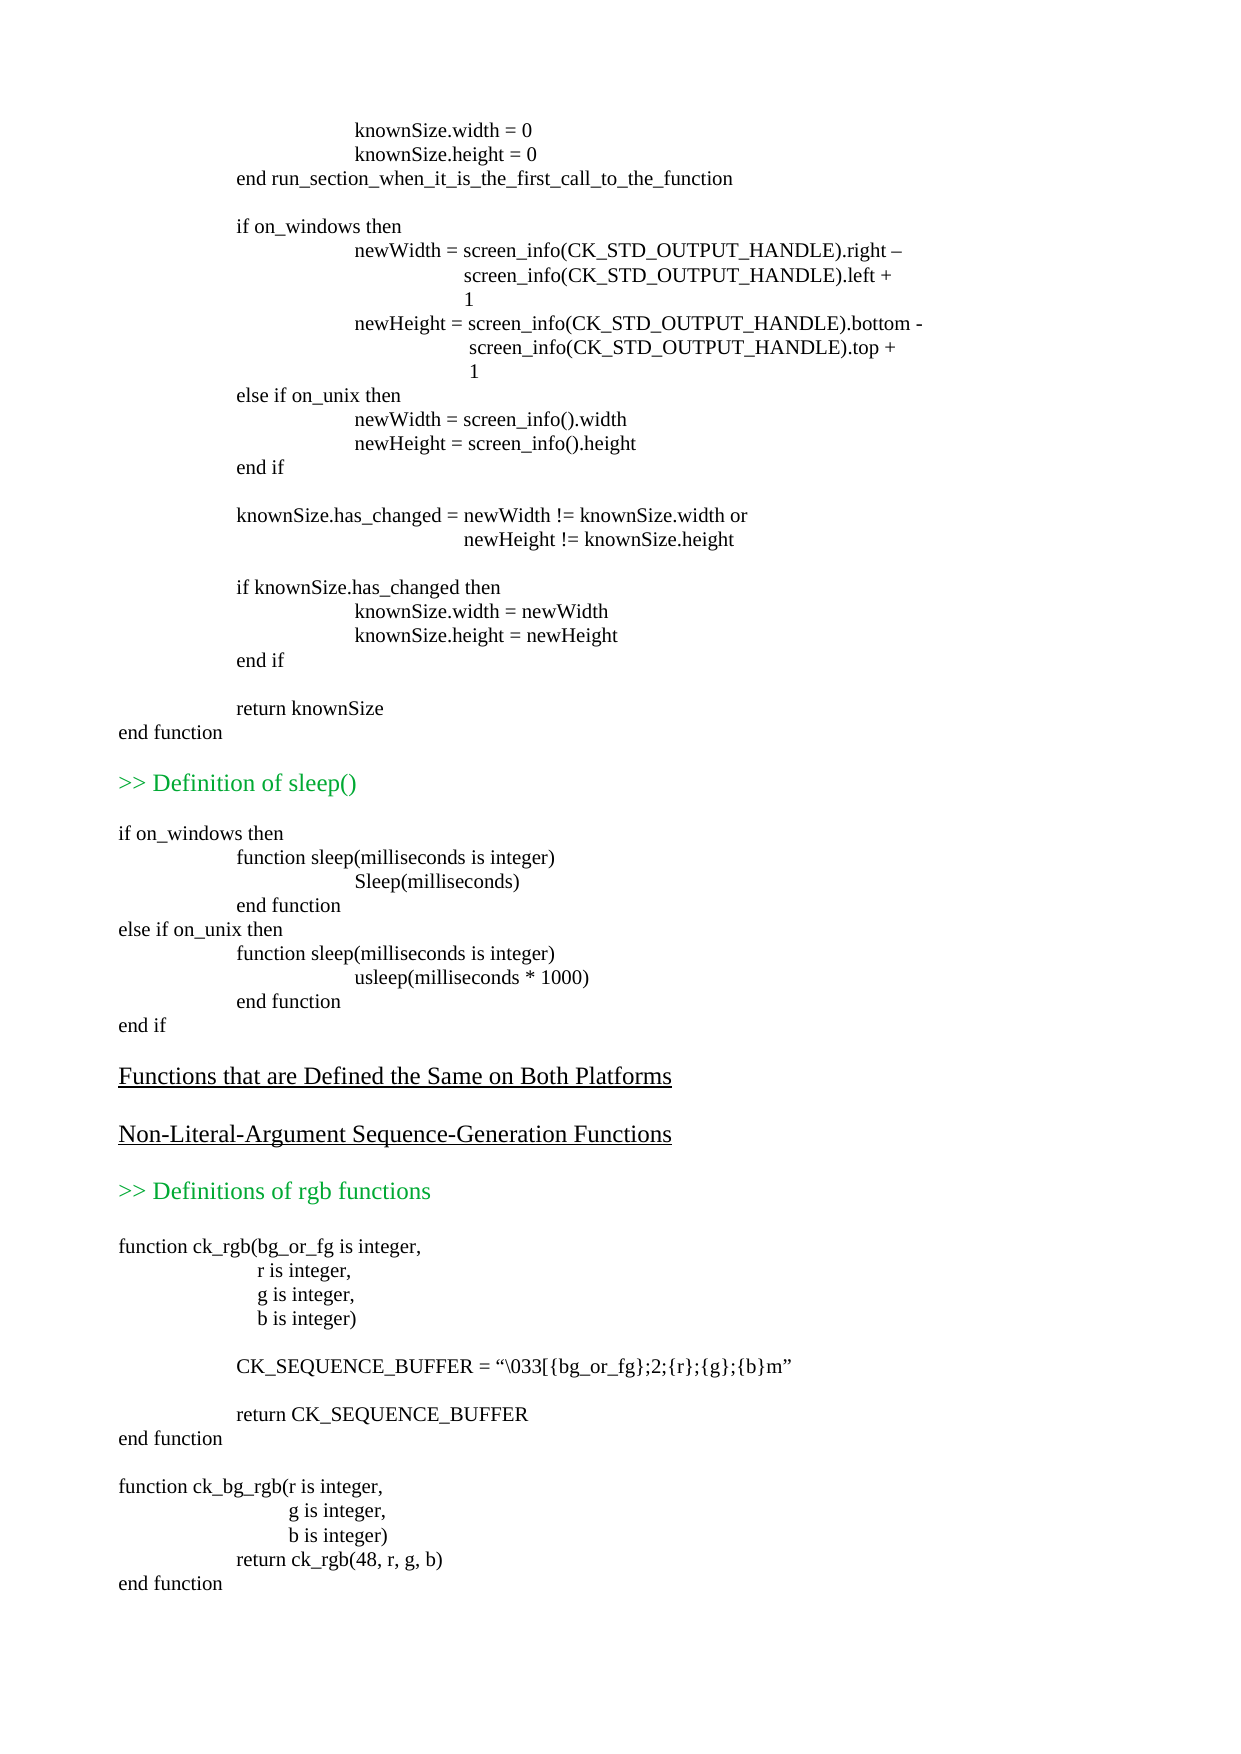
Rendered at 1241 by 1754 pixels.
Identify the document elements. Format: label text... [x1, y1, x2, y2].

text else if on_unix then [118, 917, 1122, 941]
text 1 [118, 359, 1122, 383]
text end function [118, 893, 1122, 917]
text newWidth = screen_info().width [118, 407, 1122, 431]
text function sleep(milliseconds is integer) [118, 845, 1122, 869]
text newHeight != knownSize.height [118, 527, 1122, 551]
text g is integer, [118, 1282, 1122, 1306]
text end if [118, 455, 1122, 479]
text Non-Literal-Argument Sequence-Generation Functions [118, 1119, 1122, 1147]
text end function [118, 989, 1122, 1013]
text return CK_SEQUENCE_BUFFER [118, 1402, 1122, 1426]
text if knownSize.has_changed then [118, 575, 1122, 599]
text b is integer) [118, 1306, 1122, 1330]
text end run_section_when_it_is_the_first_call_to_the_function [118, 166, 1122, 190]
text r is integer, [118, 1258, 1122, 1282]
text Sleep(milliseconds) [118, 869, 1122, 893]
text end if [118, 1013, 1122, 1037]
text if on_windows then [118, 821, 1122, 845]
text return ck_rgb(48, r, g, b) [118, 1547, 1122, 1571]
text end if [118, 647, 1122, 672]
text knownSize.width = 0 [118, 118, 1122, 142]
text screen_info(CK_STD_OUTPUT_HANDLE).top + [118, 335, 1122, 359]
text usleep(milliseconds * 1000) [118, 965, 1122, 989]
text function ck_rgb(bg_or_fg is integer, [118, 1234, 1122, 1258]
text 1 [118, 287, 1122, 311]
text g is integer, [118, 1498, 1122, 1522]
text if on_windows then [118, 214, 1122, 238]
text CK_SEQUENCE_BUFFER = “\033[{bg_or_fg};2;{r};{g};{b}m” [118, 1354, 1122, 1378]
text b is integer) [118, 1522, 1122, 1547]
text function ck_bg_rgb(r is integer, [118, 1474, 1122, 1498]
text knownSize.width = newWidth [118, 599, 1122, 623]
text newWidth = screen_info(CK_STD_OUTPUT_HANDLE).right – screen_info(CK_STD_OUTPUT_HANDLE).left + [118, 238, 1122, 287]
text end function [118, 1426, 1122, 1450]
text function sleep(milliseconds is integer) [118, 941, 1122, 965]
text end function [118, 720, 1122, 744]
text >> Definition of sleep() [118, 768, 1122, 797]
text newHeight = screen_info(CK_STD_OUTPUT_HANDLE).bottom - [118, 311, 1122, 335]
text knownSize.has_changed = newWidth != knownSize.width or [118, 503, 1122, 527]
text end function [118, 1571, 1122, 1595]
text >> Definitions of rgb functions [118, 1176, 1122, 1205]
text newHeight = screen_info().height [118, 431, 1122, 455]
text else if on_unix then [118, 383, 1122, 407]
text return knownSize [118, 696, 1122, 720]
text Functions that are Defined the Same on Both Platforms [118, 1061, 1122, 1090]
text knownSize.height = newHeight [118, 623, 1122, 647]
text knownSize.height = 0 [118, 142, 1122, 166]
